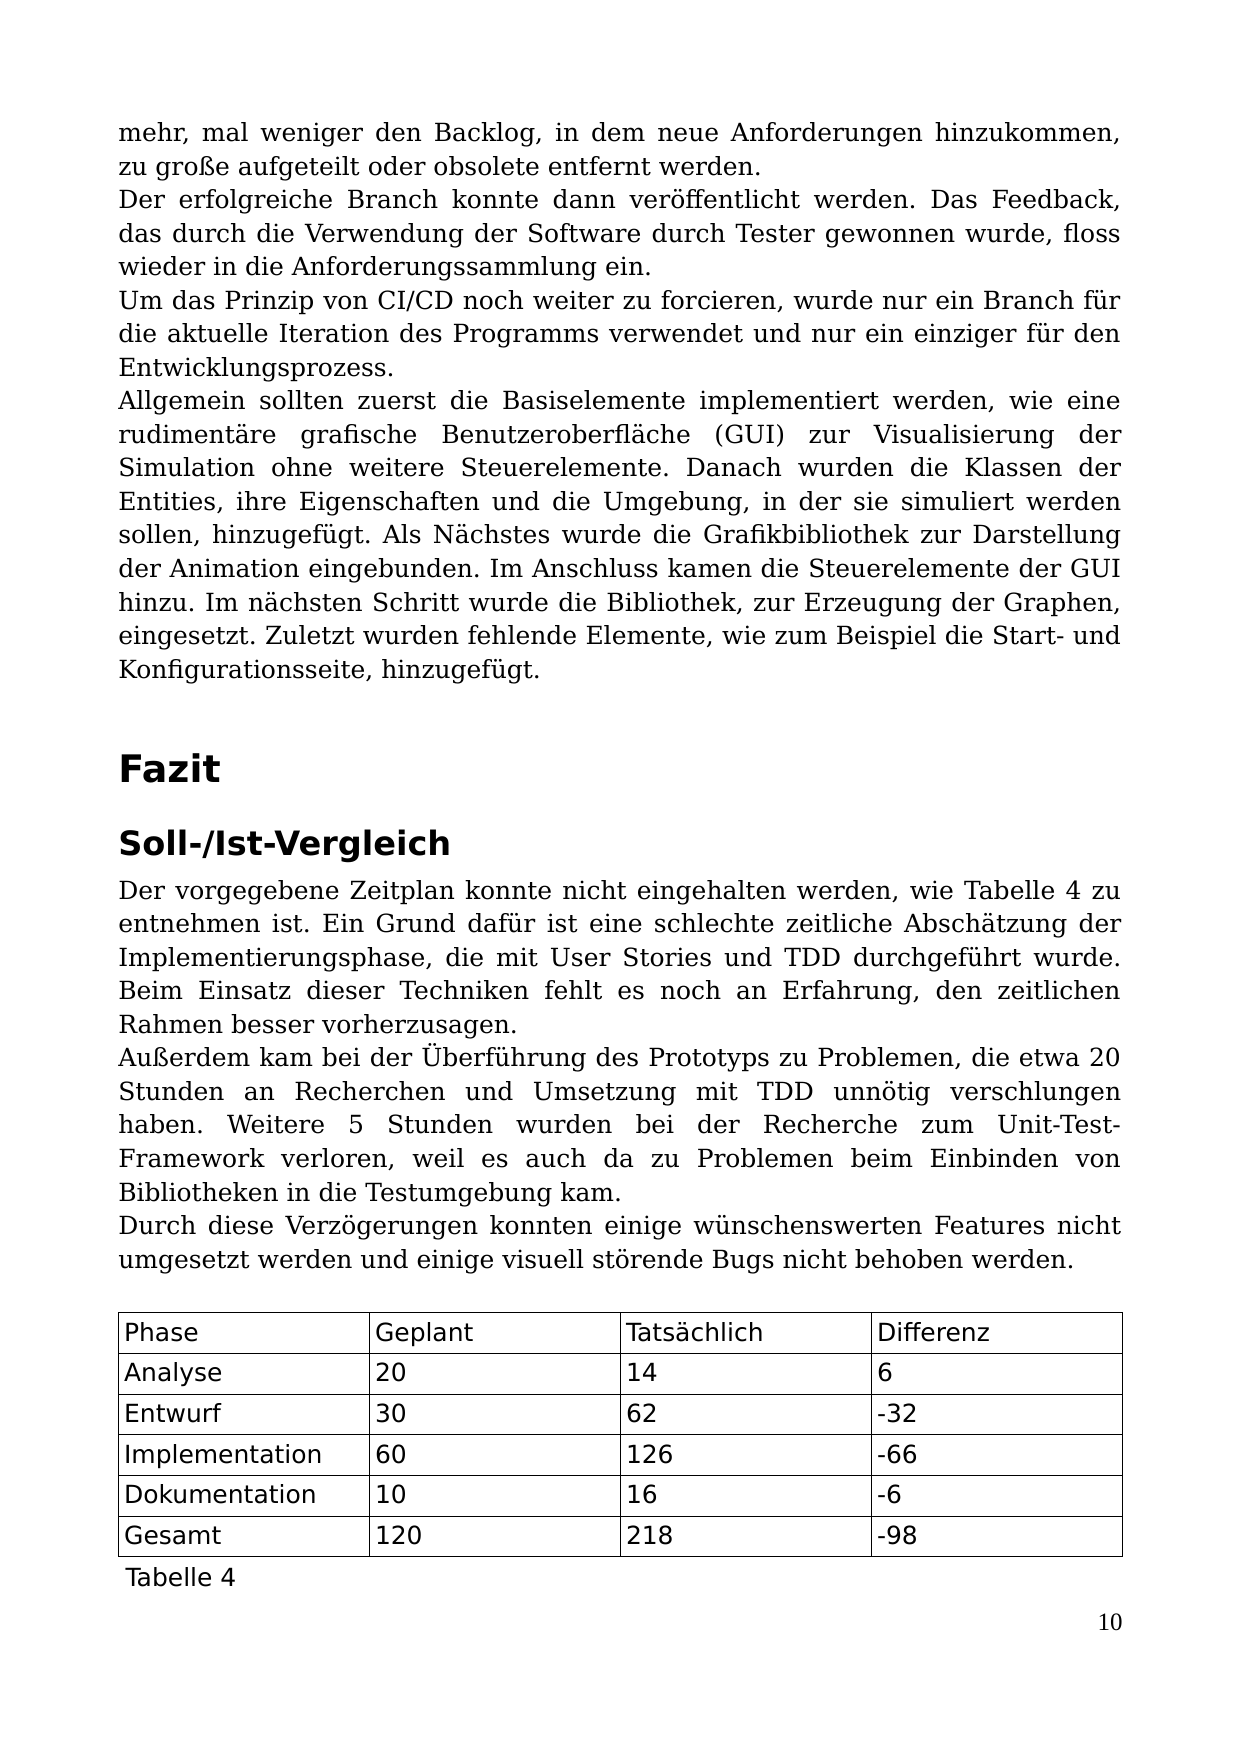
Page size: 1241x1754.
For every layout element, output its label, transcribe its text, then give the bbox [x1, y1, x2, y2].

subtitle Soll-/Ist-Vergleich [118, 824, 1122, 863]
table_cell Implementation [119, 1435, 369, 1475]
table_cell 218 [621, 1517, 871, 1556]
table_cell 16 [621, 1476, 871, 1516]
table_header Differenz [872, 1313, 1122, 1353]
table_cell Entwurf [119, 1395, 369, 1434]
table_cell Analyse [119, 1354, 369, 1393]
table_cell -98 [872, 1517, 1122, 1556]
table_cell 126 [621, 1435, 871, 1475]
table_cell -32 [872, 1395, 1122, 1434]
table_cell -66 [872, 1435, 1122, 1475]
text mehr, mal weniger den Backlog, in dem neue Anforderungen hinzukommen, zu große aufgeteilt oder obsolete entfernt werden. [118, 118, 1122, 181]
table_cell Gesamt [119, 1517, 369, 1556]
table_cell 120 [370, 1517, 620, 1556]
table_cell 20 [370, 1354, 620, 1393]
table_cell 60 [370, 1435, 620, 1475]
table_cell 30 [370, 1395, 620, 1434]
text Durch diese Verzögerungen konnten einige wünschenswerten Features nicht umgesetzt werden und einige visuell störende Bugs nicht behoben werden. [118, 1211, 1122, 1274]
text Um das Prinzip von CI/CD noch weiter zu forcieren, wurde nur ein Branch für die aktuelle Iteration des Programms verwendet und nur ein einziger für den Entwicklungsprozess. [118, 286, 1122, 382]
table_cell 14 [621, 1354, 871, 1393]
text Der erfolgreiche Branch konnte dann veröffentlicht werden. Das Feedback, das durch die Verwendung der Software durch Tester gewonnen wurde, floss wieder in die Anforderungssammlung ein. [118, 185, 1122, 281]
table_cell 6 [872, 1354, 1122, 1393]
table_header Geplant [370, 1313, 620, 1353]
table_header Tatsächlich [621, 1313, 871, 1353]
table_cell Dokumentation [119, 1476, 369, 1516]
table_cell 10 [370, 1476, 620, 1516]
table_header Phase [119, 1313, 369, 1353]
subtitle Fazit [118, 747, 1122, 791]
table_cell 62 [621, 1395, 871, 1434]
table_cell -6 [872, 1476, 1122, 1516]
text Der vorgegebene Zeitplan konnte nicht eingehalten werden, wie Tabelle 4 zu entnehmen ist. Ein Grund dafür ist eine schlechte zeitliche Abschätzung der Implementierungsphase, die mit User Stories und TDD durchgeführt wurde. Beim Einsatz dieser Techniken fehlt es noch an Erfahrung, den zeitlichen Rahmen besser vorherzusagen. [118, 876, 1122, 1039]
text Außerdem kam bei der Überführung des Prototyps zu Problemen, die etwa 20 Stunden an Recherchen und Umsetzung mit TDD unnötig verschlungen haben. Weitere 5 Stunden wurden bei der Recherche zum Unit-Test-Framework verloren, weil es auch da zu Problemen beim Einbinden von Bibliotheken in die Testumgebung kam. [118, 1044, 1122, 1207]
text Allgemein sollten zuerst die Basiselemente implementiert werden, wie eine rudimentäre grafische Benutzeroberfläche (GUI) zur Visualisierung der Simulation ohne weitere Steuerelemente. Danach wurden die Klassen der Entities, ihre Eigenschaften und die Umgebung, in der sie simuliert werden sollen, hinzugefügt. Als Nächstes wurde die Grafikbibliothek zur Darstellung der Animation eingebunden. Im Anschluss kamen die Steuerelemente der GUI hinzu. Im nächsten Schritt wurde die Bibliothek, zur Erzeugung der Graphen, eingesetzt. Zuletzt wurden fehlende Elemente, wie zum Beispiel die Start- und Konfigurationsseite, hinzugefügt. [118, 386, 1122, 684]
